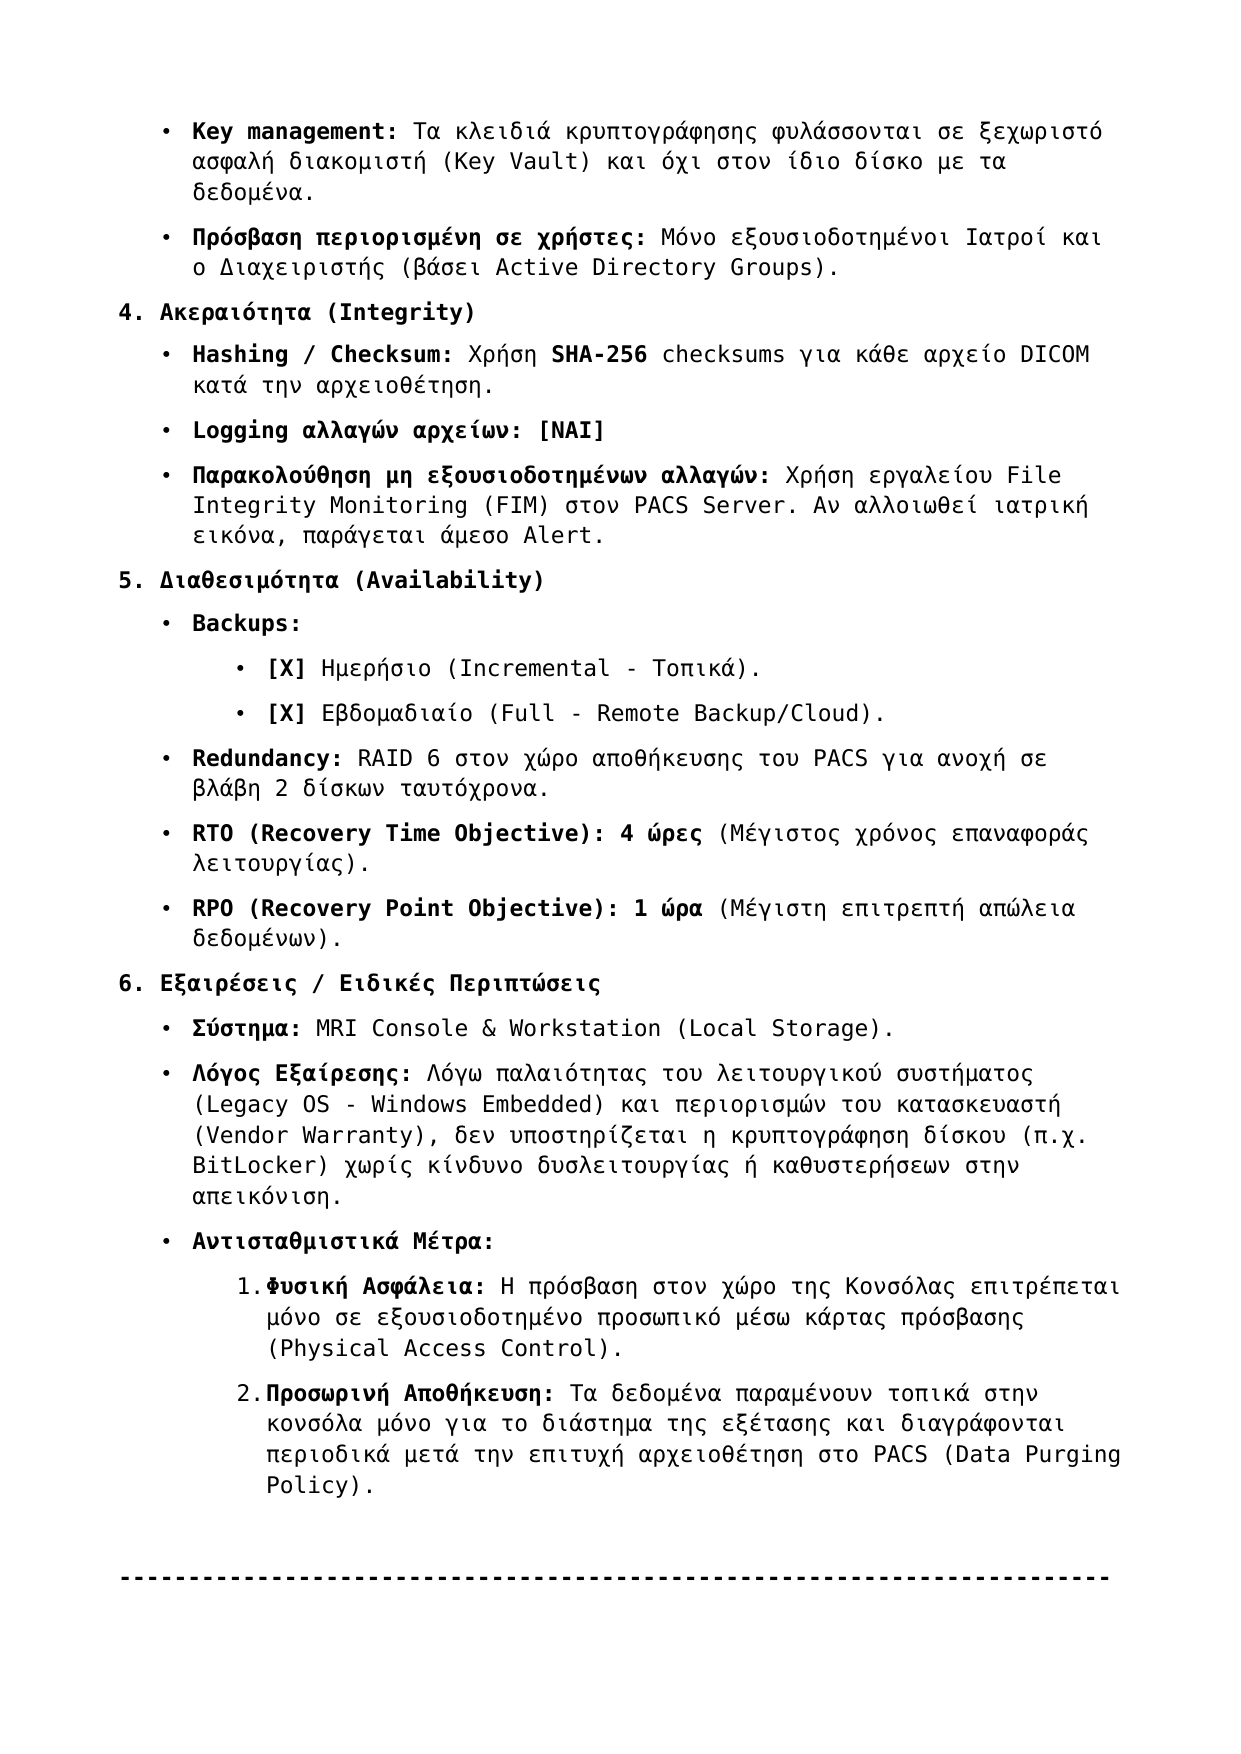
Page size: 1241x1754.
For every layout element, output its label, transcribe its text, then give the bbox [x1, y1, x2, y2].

list Σύστημα: MRI Console & Workstation (Local Storage). [162, 1015, 1122, 1042]
list Redundancy: RAID 6 στον χώρο αποθήκευσης του PACS για ανοχή σε βλάβη 2 δίσκων ταυτόχρονα. [162, 745, 1122, 802]
list [Χ] Ημερήσιο (Incremental - Τοπικά). [236, 655, 1122, 682]
list Key management: Τα κλειδιά κρυπτογράφησης φυλάσσονται σε ξεχωριστό ασφαλή διακομιστή (Key Vault) και όχι στον ίδιο δίσκο με τα δεδομένα. [162, 118, 1122, 205]
subtitle 5. Διαθεσιμότητα (Availability) [118, 567, 1122, 594]
list Λόγος Εξαίρεσης: Λόγω παλαιότητας του λειτουργικού συστήματος (Legacy OS - Windows Embedded) και περιορισμών του κατασκευαστή (Vendor Warranty), δεν υποστηρίζεται η κρυπτογράφηση δίσκου (π.χ. BitLocker) χωρίς κίνδυνο δυσλειτουργίας ή καθυστερήσεων στην απεικόνιση. [162, 1061, 1122, 1210]
list Backups: [162, 610, 1122, 637]
list Πρόσβαση περιορισμένη σε χρήστες: Μόνο εξουσιοδοτημένοι Ιατροί και ο Διαχειριστής (βάσει Active Directory Groups). [162, 224, 1122, 281]
list Hashing / Checksum: Χρήση SHA-256 checksums για κάθε αρχείο DICOM κατά την αρχειοθέτηση. [162, 342, 1122, 399]
list [Χ] Εβδομαδιαίο (Full - Remote Backup/Cloud). [236, 700, 1122, 727]
list RPO (Recovery Point Objective): 1 ώρα (Μέγιστη επιτρεπτή απώλεια δεδομένων). [162, 895, 1122, 952]
list Προσωρινή Αποθήκευση: Τα δεδομένα παραμένουν τοπικά στην κονσόλα μόνο για το διάστημα της εξέτασης και διαγράφονται περιοδικά μετά την επιτυχή αρχειοθέτηση στο PACS (Data Purging Policy). [236, 1380, 1122, 1498]
list Αντισταθμιστικά Μέτρα: [162, 1228, 1122, 1255]
subtitle 4. Ακεραιότητα (Integrity) [118, 299, 1122, 326]
list Φυσική Ασφάλεια: Η πρόσβαση στον χώρο της Κονσόλας επιτρέπεται μόνο σε εξουσιοδοτημένο προσωπικό μέσω κάρτας πρόσβασης (Physical Access Control). [236, 1273, 1122, 1361]
list RTO (Recovery Time Objective): 4 ώρες (Μέγιστος χρόνος επαναφοράς λειτουργίας). [162, 820, 1122, 877]
list Παρακολούθηση μη εξουσιοδοτημένων αλλαγών: Χρήση εργαλείου File Integrity Monitoring (FIM) στον PACS Server. Αν αλλοιωθεί ιατρική εικόνα, παράγεται άμεσο Alert. [162, 462, 1122, 549]
list Logging αλλαγών αρχείων: [ΝΑΙ] [162, 417, 1122, 443]
text ------------------------------------------------------------------------ [118, 1564, 1122, 1591]
text 6. Εξαιρέσεις / Ειδικές Περιπτώσεις [118, 970, 1122, 997]
